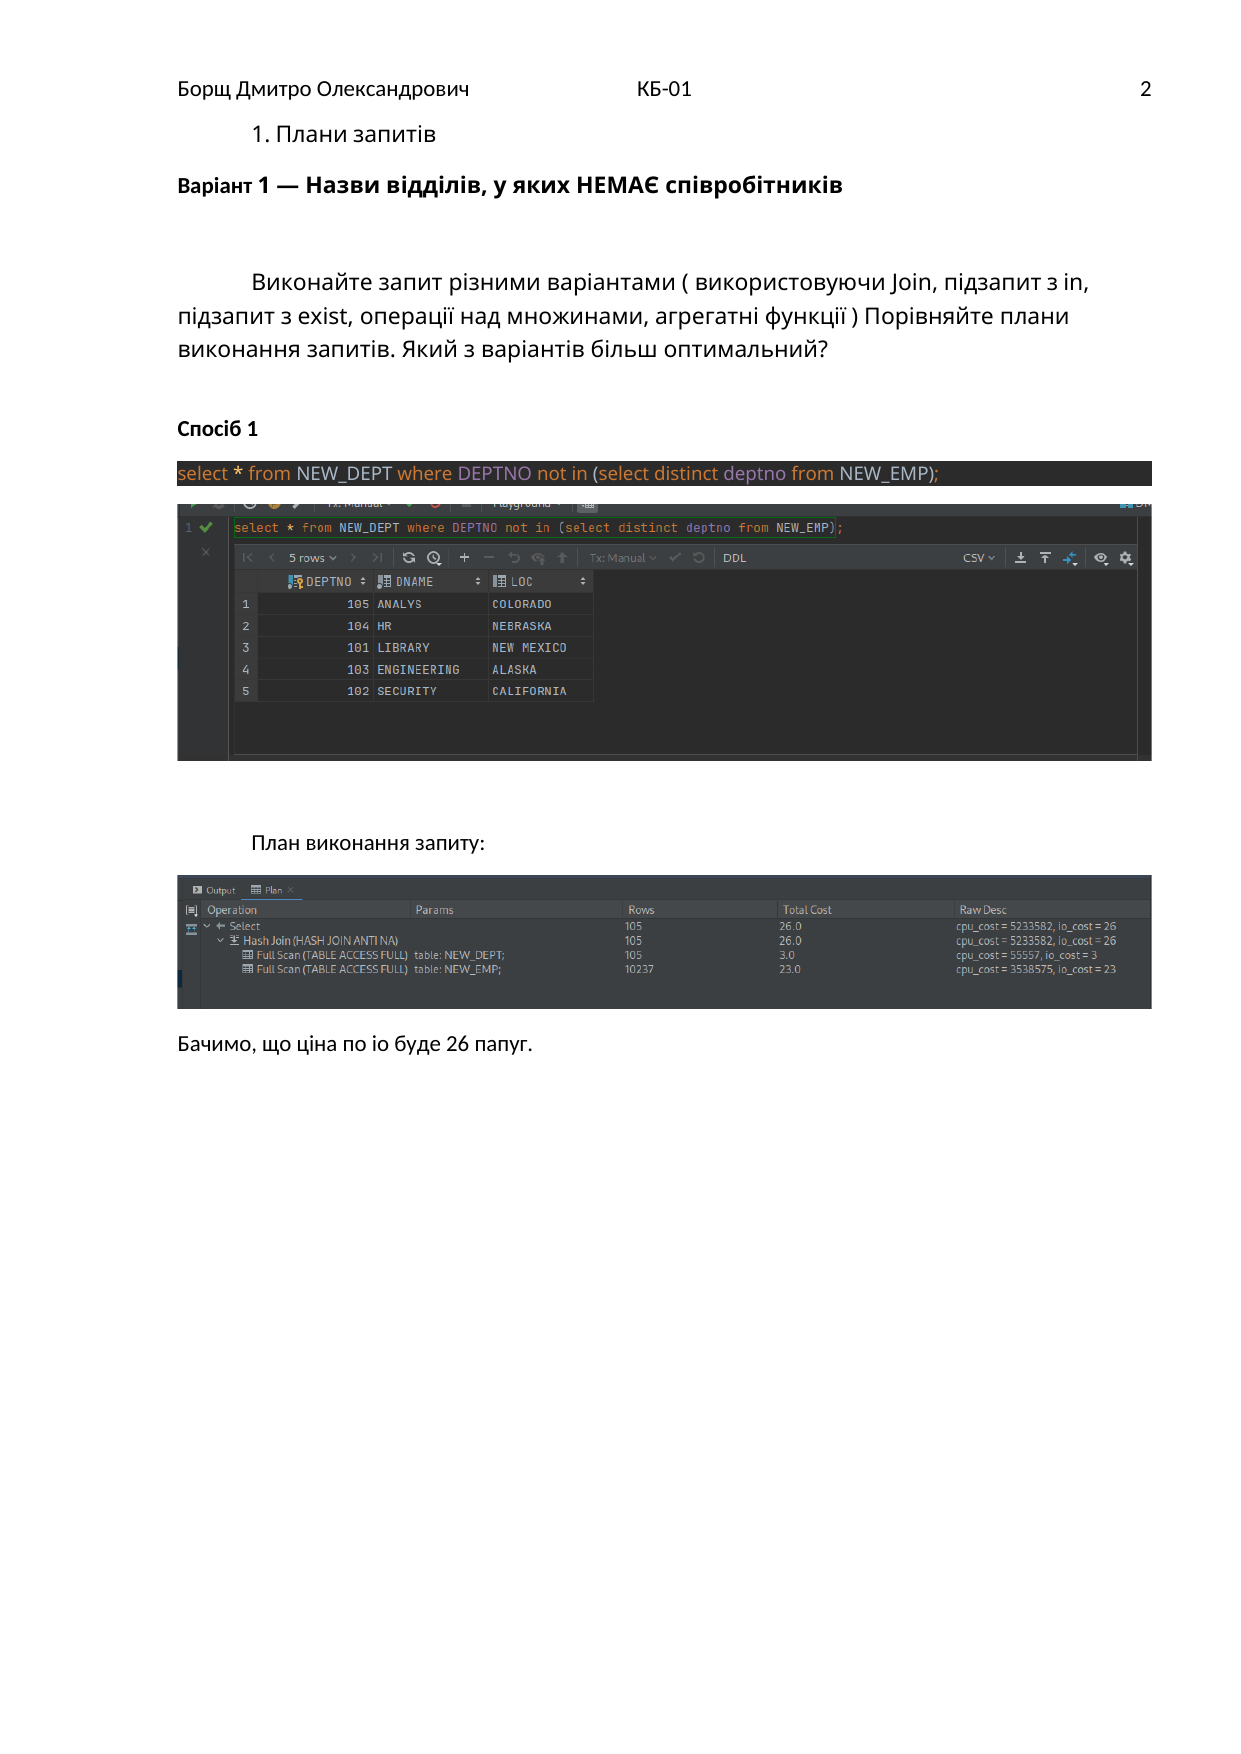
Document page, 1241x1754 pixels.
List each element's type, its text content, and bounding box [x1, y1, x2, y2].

text Варіант 1 — Назви відділів, у яких НЕМАЄ співробітників [177, 168, 1152, 200]
picture [177, 504, 1152, 761]
picture [177, 875, 1152, 1009]
text Спосіб 1 [177, 414, 1152, 442]
text Виконайте запит різними варіантами ( використовуючи Join, підзапит з in, підзапит з exist, операції над множинами, агрегатні функції ) Порівняйте плани виконання запитів. Який з варіантів більш оптимальний? [177, 266, 1152, 395]
text Бачимо, що ціна по io буде 26 папуг. [177, 1009, 1152, 1057]
text План виконання запиту: [177, 828, 1152, 856]
text 1. Плани запитів [177, 118, 1152, 149]
text select * from NEW_DEPT where DEPTNO not in (select distinct deptno from NEW_EMP); [177, 461, 1152, 486]
